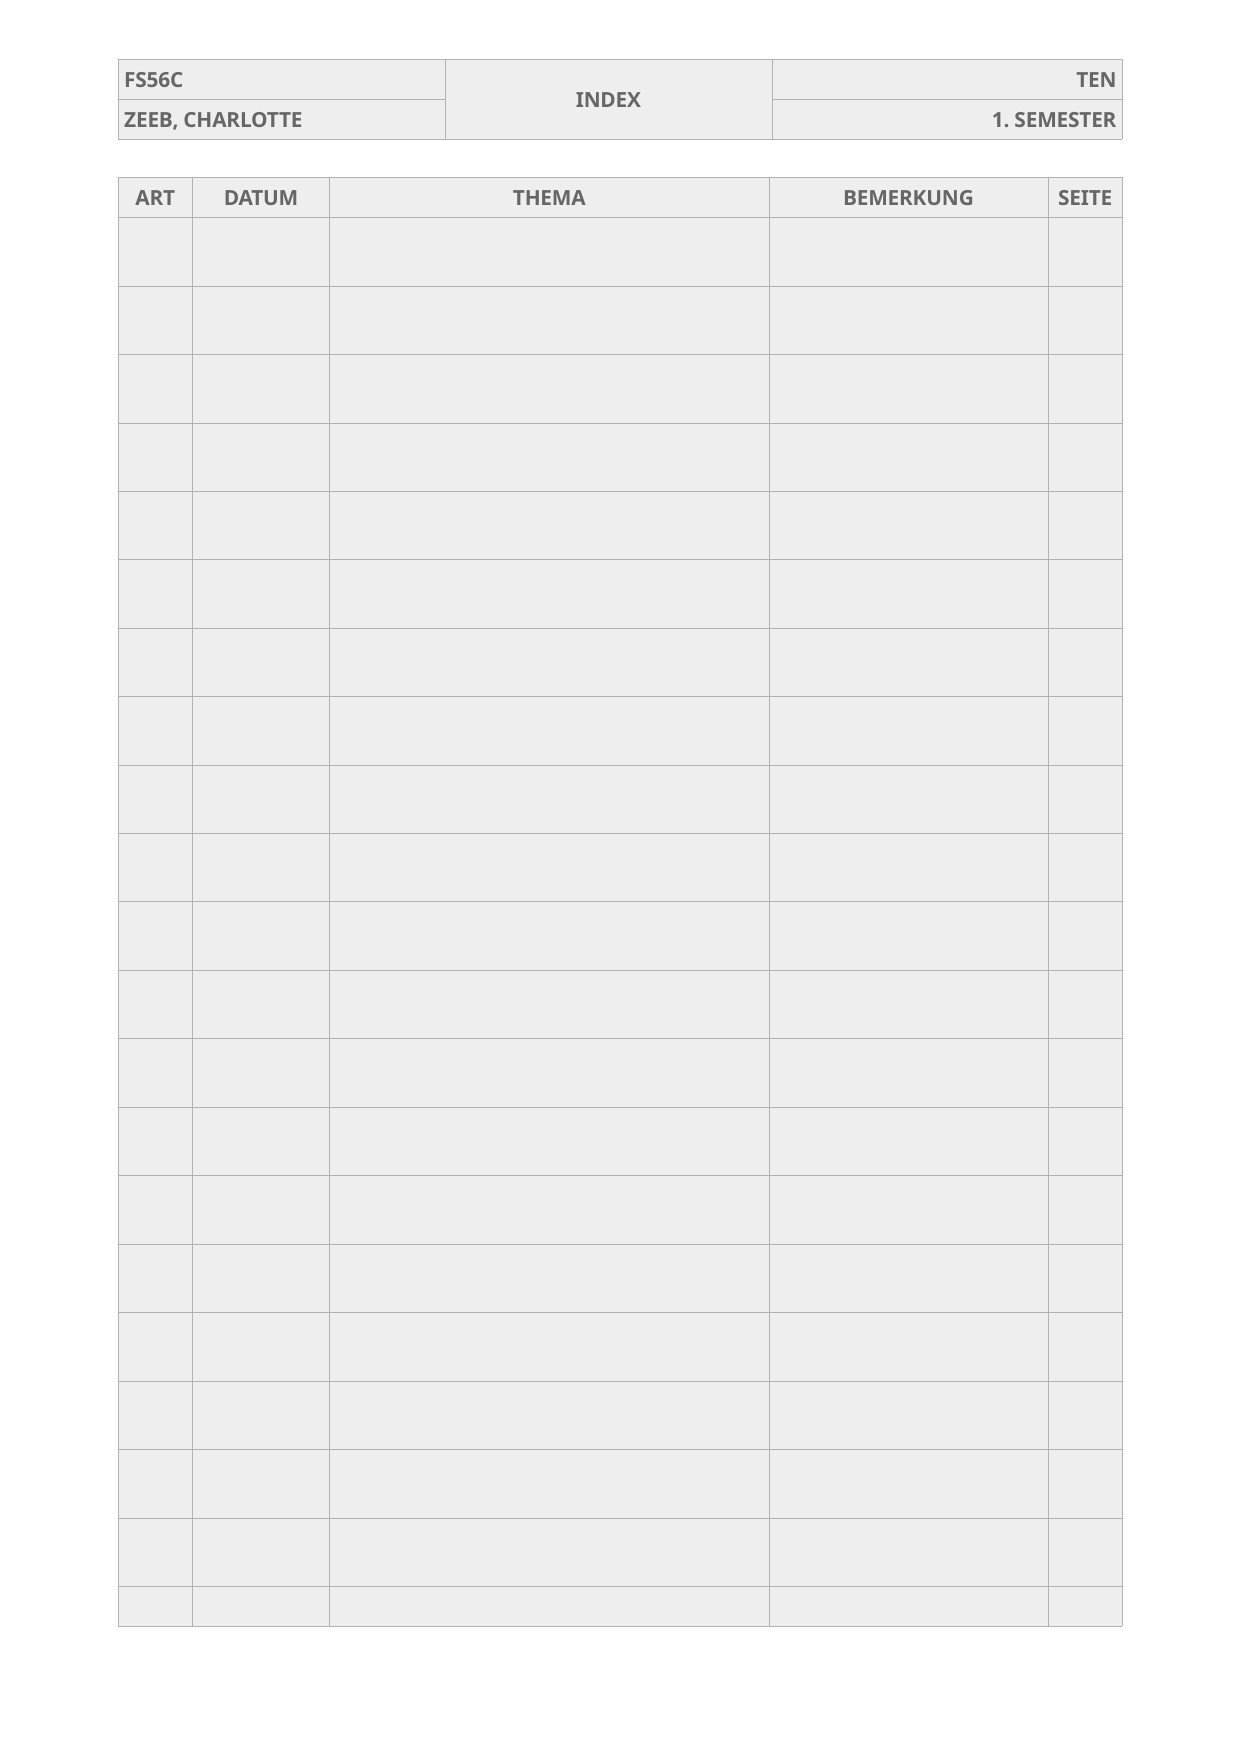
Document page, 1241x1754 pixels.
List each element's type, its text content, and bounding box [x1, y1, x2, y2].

table_cell [193, 1519, 329, 1586]
table_cell [119, 287, 192, 354]
table_cell [770, 1382, 1048, 1449]
table_cell [193, 424, 329, 491]
table_cell [119, 697, 192, 764]
table_cell [119, 1176, 192, 1244]
table_cell [770, 1313, 1048, 1381]
table_cell [330, 1587, 769, 1626]
table_cell [1049, 1382, 1122, 1449]
table_cell [119, 766, 192, 833]
table_cell [193, 1382, 329, 1449]
table_cell [119, 1382, 192, 1449]
table_cell [330, 1176, 769, 1244]
table_cell [1049, 1587, 1122, 1626]
table_cell [193, 1313, 329, 1381]
table_header THEMA [330, 178, 769, 217]
table_cell [330, 1313, 769, 1381]
table_cell [119, 629, 192, 696]
table_cell [193, 834, 329, 901]
table_cell [770, 424, 1048, 491]
table_cell [1049, 766, 1122, 833]
table_cell [330, 971, 769, 1038]
table_header SEITE [1049, 178, 1122, 217]
table_cell [1049, 697, 1122, 764]
table_cell [770, 629, 1048, 696]
table_cell [193, 629, 329, 696]
table_cell [193, 1108, 329, 1175]
table_cell [193, 766, 329, 833]
table_cell [1049, 629, 1122, 696]
table_cell [330, 629, 769, 696]
table_cell [770, 971, 1048, 1038]
table_cell [330, 560, 769, 628]
table_cell [193, 697, 329, 764]
table_cell [330, 492, 769, 559]
table_cell [330, 218, 769, 286]
table_cell [119, 1245, 192, 1312]
table_cell [119, 1313, 192, 1381]
table_cell [193, 492, 329, 559]
table_cell [119, 218, 192, 286]
table_cell [193, 287, 329, 354]
table_cell [119, 1450, 192, 1517]
table_cell [770, 902, 1048, 970]
table_cell [193, 1587, 329, 1626]
table_cell [330, 287, 769, 354]
table_cell [330, 424, 769, 491]
table_cell [193, 1245, 329, 1312]
table_cell [193, 355, 329, 422]
table_cell [193, 560, 329, 628]
table_cell [330, 1519, 769, 1586]
table_cell [119, 1587, 192, 1626]
table_cell [330, 1039, 769, 1107]
table_cell [770, 287, 1048, 354]
table_cell [330, 1108, 769, 1175]
table_cell [1049, 424, 1122, 491]
table_cell [330, 1450, 769, 1517]
table_cell [1049, 355, 1122, 422]
table_cell [330, 1245, 769, 1312]
table_cell [770, 1176, 1048, 1244]
table_cell [119, 834, 192, 901]
table_cell [1049, 1313, 1122, 1381]
table_cell [1049, 1039, 1122, 1107]
table_cell [193, 218, 329, 286]
table_cell [1049, 902, 1122, 970]
table_cell [119, 492, 192, 559]
table_cell [1049, 1519, 1122, 1586]
table_cell [770, 834, 1048, 901]
table_cell [330, 355, 769, 422]
table_cell [119, 1039, 192, 1107]
table_cell [193, 1450, 329, 1517]
table_cell [330, 766, 769, 833]
table_cell [1049, 492, 1122, 559]
table_cell [770, 766, 1048, 833]
table_header DATUM [193, 178, 329, 217]
table_cell [1049, 1176, 1122, 1244]
table_cell [770, 1245, 1048, 1312]
table_cell [1049, 971, 1122, 1038]
table_cell [119, 1519, 192, 1586]
table_cell [1049, 1245, 1122, 1312]
table_cell [1049, 1108, 1122, 1175]
table_cell [119, 902, 192, 970]
table_cell [770, 1519, 1048, 1586]
table_cell [119, 424, 192, 491]
table_cell [330, 834, 769, 901]
table_cell [119, 1108, 192, 1175]
table_header ART [119, 178, 192, 217]
table_cell [119, 971, 192, 1038]
table_cell [1049, 560, 1122, 628]
table_cell [119, 560, 192, 628]
table_cell [1049, 218, 1122, 286]
table_cell [770, 1108, 1048, 1175]
table_cell [330, 697, 769, 764]
table_cell [770, 1039, 1048, 1107]
table_cell [193, 971, 329, 1038]
table_cell [1049, 834, 1122, 901]
table_cell [193, 1176, 329, 1244]
table_cell [330, 902, 769, 970]
table_cell [770, 1450, 1048, 1517]
table_cell [770, 1587, 1048, 1626]
table_cell [193, 1039, 329, 1107]
table_cell [1049, 1450, 1122, 1517]
table_cell [770, 355, 1048, 422]
table_cell [193, 902, 329, 970]
table_cell [770, 697, 1048, 764]
table_cell [119, 355, 192, 422]
table_cell [330, 1382, 769, 1449]
table_header BEMERKUNG [770, 178, 1048, 217]
table_cell [770, 492, 1048, 559]
table_cell [1049, 287, 1122, 354]
table_cell [770, 560, 1048, 628]
table_cell [770, 218, 1048, 286]
